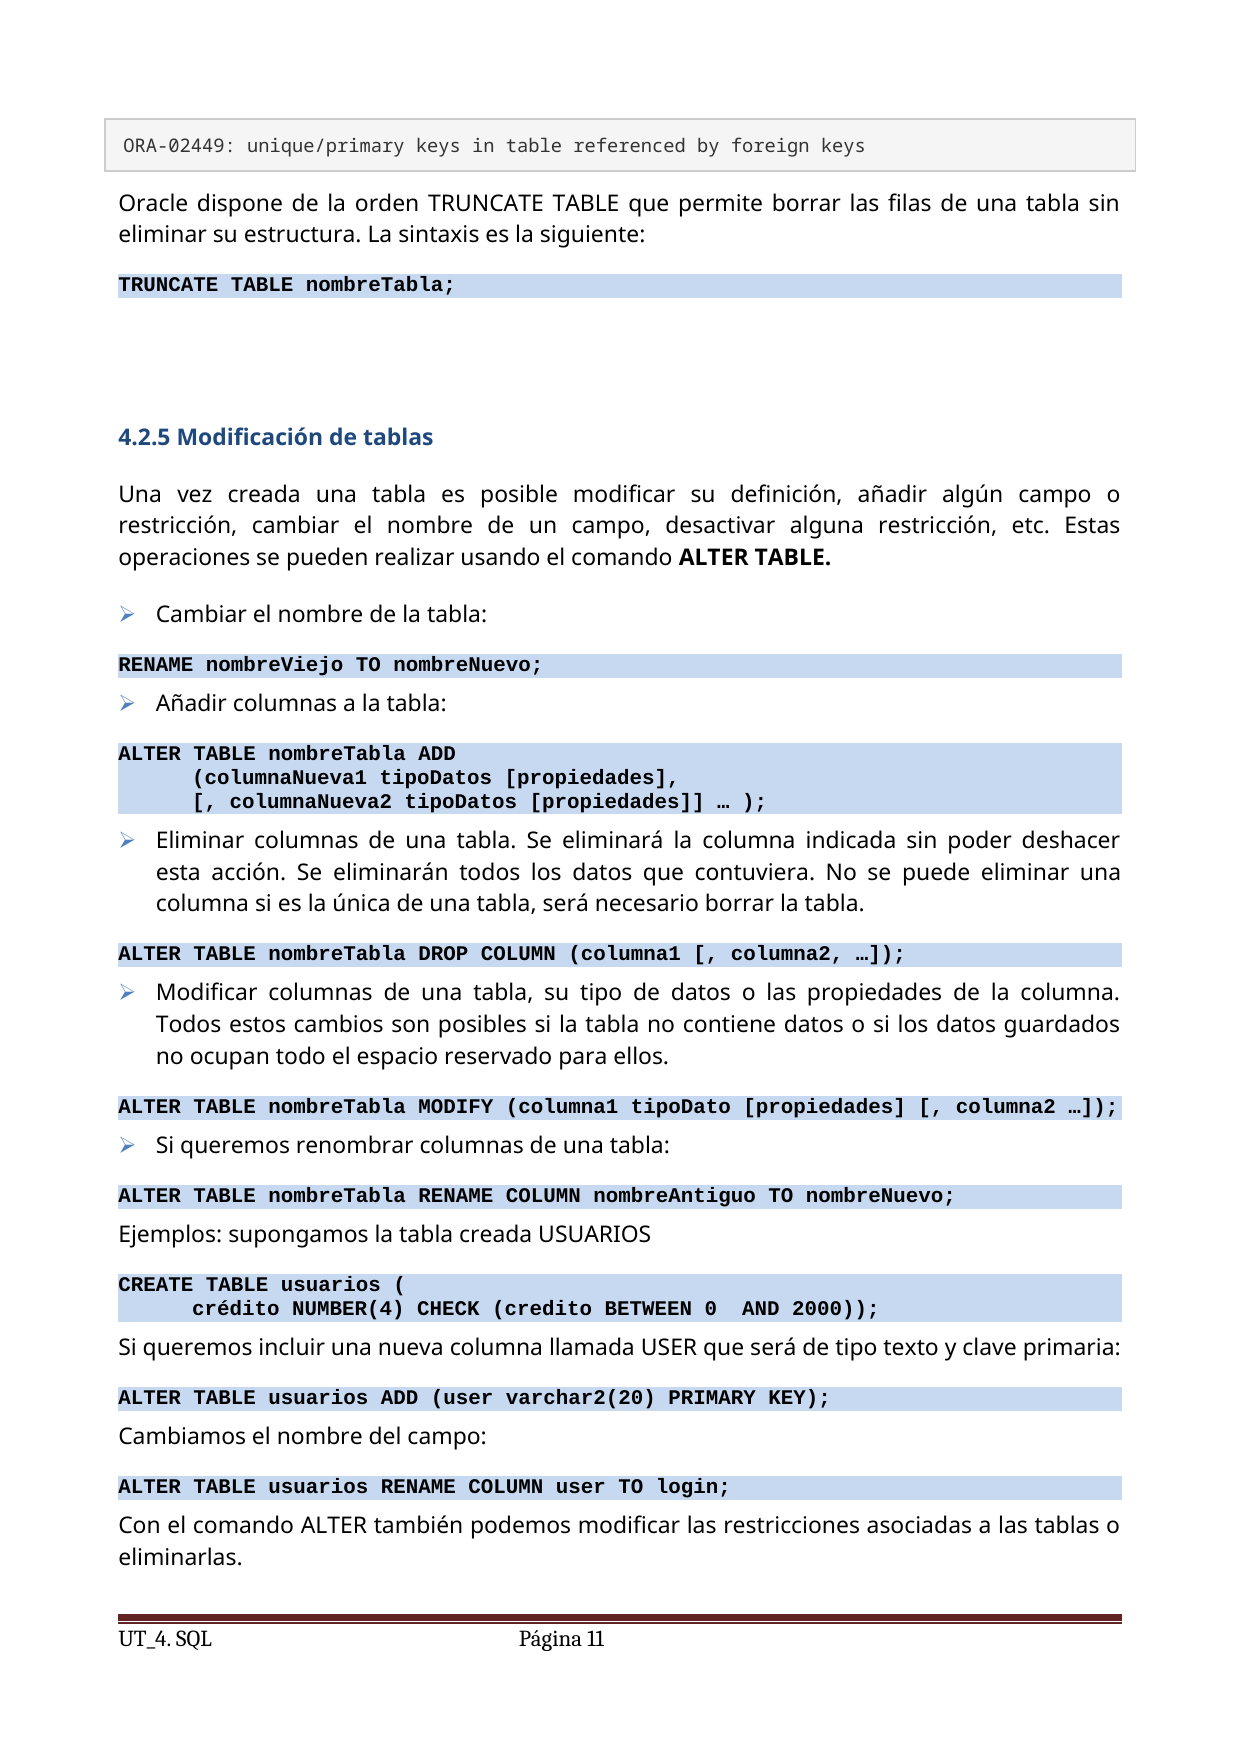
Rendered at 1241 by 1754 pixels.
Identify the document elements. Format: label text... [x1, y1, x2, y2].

list Modificar columnas de una tabla, su tipo de datos o las propiedades de la columna. Todos estos cambios son posibles si la tabla no contiene datos o si los datos guardados no ocupan todo el espacio reservado para ellos. [118, 976, 1122, 1071]
text [, columnaNueva2 tipoDatos [propiedades]] … ); [118, 791, 1122, 814]
text Oracle dispone de la orden TRUNCATE TABLE que permite borrar las filas de una tabla sin eliminar su estructura. La sintaxis es la siguiente: [118, 186, 1122, 249]
text (columnaNueva1 tipoDatos [propiedades], [118, 767, 1122, 791]
text RENAME nombreViejo TO nombreNuevo; [118, 654, 1122, 678]
text ALTER TABLE nombreTabla RENAME COLUMN nombreAntiguo TO nombreNuevo; [118, 1185, 1122, 1209]
text Una vez creada una tabla es posible modificar su definición, añadir algún campo o restricción, cambiar el nombre de un campo, desactivar alguna restricción, etc. Estas operaciones se pueden realizar usando el comando ALTER TABLE. [118, 477, 1122, 572]
text crédito NUMBER(4) CHECK (credito BETWEEN 0 AND 2000)); [118, 1298, 1122, 1322]
text ORA-02449: unique/primary keys in table referenced by foreign keys [106, 120, 1135, 170]
list Si queremos renombrar columnas de una tabla: [118, 1128, 1122, 1160]
text TRUNCATE TABLE nombreTabla; [118, 274, 1122, 298]
text ALTER TABLE usuarios ADD (user varchar2(20) PRIMARY KEY); [118, 1387, 1122, 1411]
text Cambiamos el nombre del campo: [118, 1420, 1122, 1451]
text ALTER TABLE nombreTabla DROP COLUMN (columna1 [, columna2, …]); [118, 943, 1122, 967]
text CREATE TABLE usuarios ( [118, 1274, 1122, 1298]
text ALTER TABLE usuarios RENAME COLUMN user TO login; [118, 1476, 1122, 1500]
text Con el comando ALTER también podemos modificar las restricciones asociadas a las tablas o eliminarlas. [118, 1509, 1122, 1572]
list Cambiar el nombre de la tabla: [118, 597, 1122, 629]
list Eliminar columnas de una tabla. Se eliminará la columna indicada sin poder deshacer esta acción. Se eliminarán todos los datos que contuviera. No se puede eliminar una columna si es la única de una tabla, será necesario borrar la tabla. [118, 823, 1122, 918]
text 4.2.5 Modificación de tablas [118, 420, 1122, 452]
text Si queremos incluir una nueva columna llamada USER que será de tipo texto y clave primaria: [118, 1331, 1122, 1362]
text ALTER TABLE nombreTabla MODIFY (columna1 tipoDato [propiedades] [, columna2 …]); [118, 1096, 1122, 1120]
text ALTER TABLE nombreTabla ADD [118, 743, 1122, 767]
list Añadir columnas a la tabla: [118, 687, 1122, 718]
text Ejemplos: supongamos la tabla creada USUARIOS [118, 1218, 1122, 1249]
